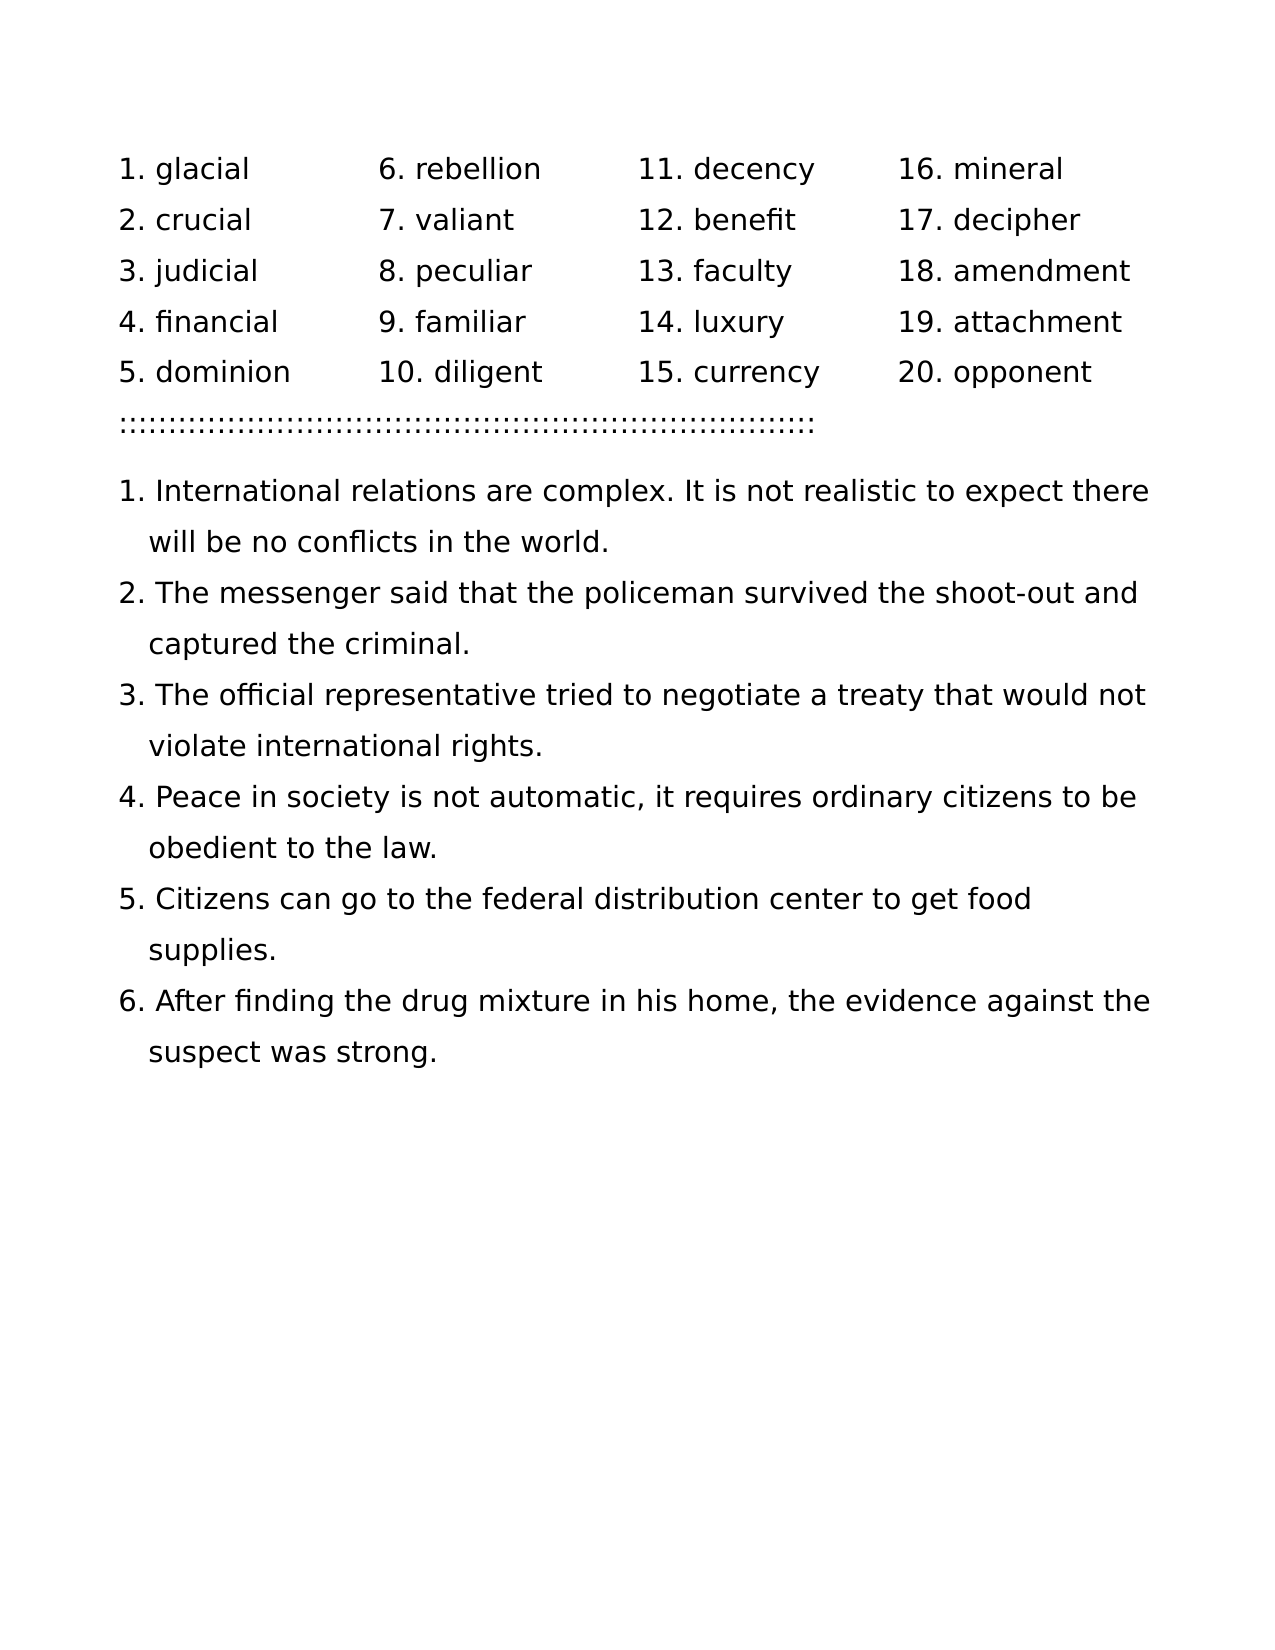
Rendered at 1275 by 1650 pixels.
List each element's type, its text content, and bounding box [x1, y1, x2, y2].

list International relations are complex. It is not realistic to expect there will be no conflicts in the world. [118, 475, 1157, 559]
list mineral [897, 152, 1157, 186]
list The official representative tried to negotiate a treaty that would not violate international rights. [118, 678, 1157, 763]
text ::::::::::::::::::::::::::::::::::::::::::::::::::::::::::::::::::::::: [118, 407, 1157, 441]
list judicial [118, 254, 378, 288]
list The messenger said that the policeman survived the shoot-out and captured the criminal. [118, 577, 1157, 661]
list peculiar [378, 254, 637, 288]
list rebellion [378, 152, 637, 186]
list luxury [637, 305, 897, 339]
list opponent [897, 356, 1157, 390]
list currency [637, 356, 897, 390]
list Peace in society is not automatic, it requires ordinary citizens to be obedient to the law. [118, 780, 1157, 865]
list benefit [637, 203, 897, 237]
list familiar [378, 305, 637, 339]
list crucial [118, 203, 378, 237]
list After finding the drug mixture in his home, the evidence against the suspect was strong. [118, 984, 1157, 1069]
list financial [118, 305, 378, 339]
list decency [637, 152, 897, 186]
list amendment [897, 254, 1157, 288]
list valiant [378, 203, 637, 237]
list attachment [897, 305, 1157, 339]
list Citizens can go to the federal distribution center to get food supplies. [118, 882, 1157, 967]
list glacial [118, 152, 378, 186]
list dominion [118, 356, 378, 390]
list faculty [637, 254, 897, 288]
list diligent [378, 356, 637, 390]
list decipher [897, 203, 1157, 237]
